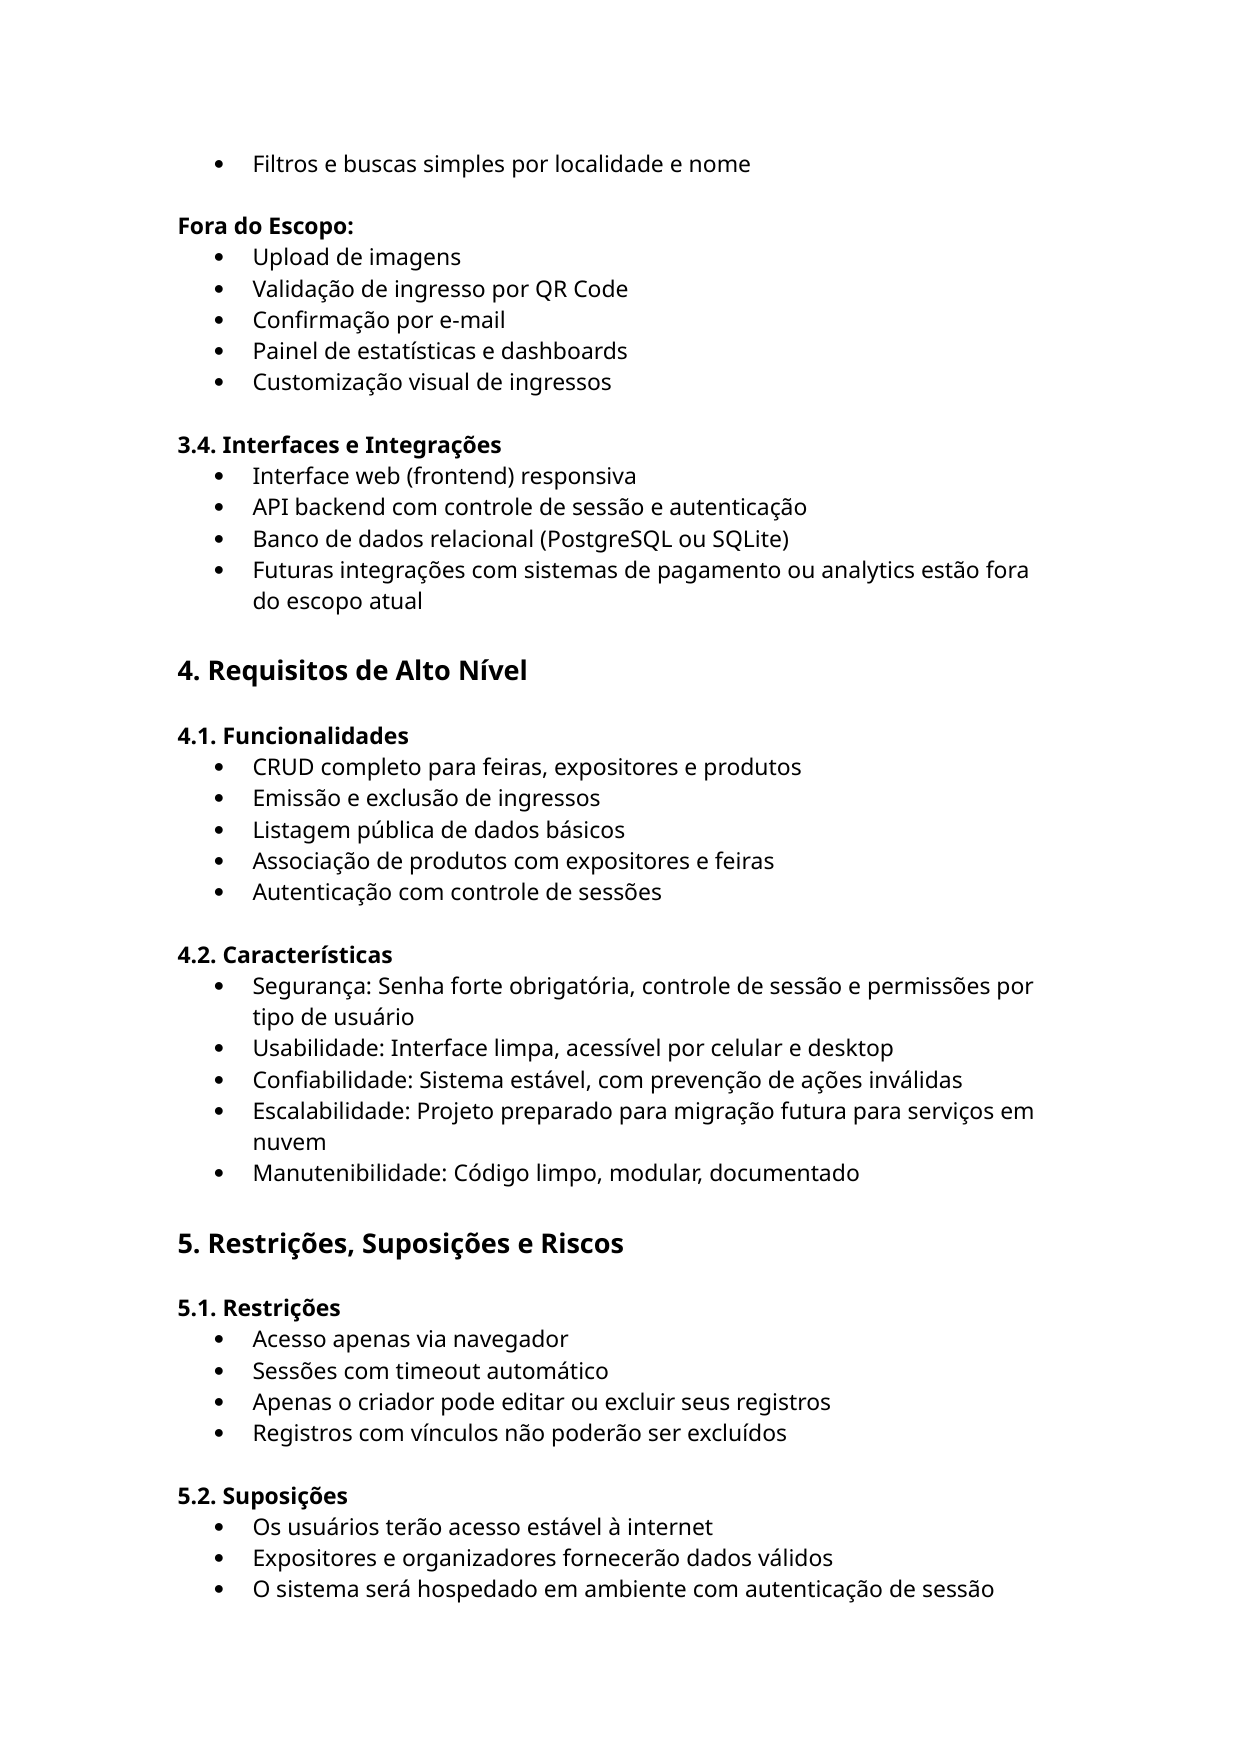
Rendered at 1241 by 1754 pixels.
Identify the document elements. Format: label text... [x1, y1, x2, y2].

list Futuras integrações com sistemas de pagamento ou analytics estão fora do escopo atual [215, 554, 1063, 616]
subtitle 4.2. Características [177, 939, 1063, 970]
list Registros com vínculos não poderão ser excluídos [215, 1417, 1063, 1448]
list Acesso apenas via navegador [215, 1323, 1063, 1355]
subtitle 4.1. Funcionalidades [177, 720, 1063, 751]
list Confirmação por e-mail [215, 304, 1063, 335]
list Escalabilidade: Projeto preparado para migração futura para serviços em nuvem [215, 1095, 1063, 1157]
list CRUD completo para feiras, expositores e produtos [215, 751, 1063, 782]
list Painel de estatísticas e dashboards [215, 335, 1063, 366]
text Fora do Escopo: [177, 210, 1063, 241]
list API backend com controle de sessão e autenticação [215, 491, 1063, 523]
list Manutenibilidade: Código limpo, modular, documentado [215, 1157, 1063, 1189]
list Autenticação com controle de sessões [215, 876, 1063, 907]
subtitle 3.4. Interfaces e Integrações [177, 429, 1063, 460]
list Validação de ingresso por QR Code [215, 273, 1063, 304]
list Expositores e organizadores fornecerão dados válidos [215, 1542, 1063, 1573]
list Listagem pública de dados básicos [215, 814, 1063, 845]
list Filtros e buscas simples por localidade e nome [215, 148, 1063, 179]
list Banco de dados relacional (PostgreSQL ou SQLite) [215, 523, 1063, 554]
list O sistema será hospedado em ambiente com autenticação de sessão [215, 1573, 1063, 1605]
list Customização visual de ingressos [215, 366, 1063, 398]
list Associação de produtos com expositores e feiras [215, 845, 1063, 876]
list Sessões com timeout automático [215, 1355, 1063, 1386]
list Os usuários terão acesso estável à internet [215, 1511, 1063, 1542]
subtitle 4. Requisitos de Alto Nível [177, 652, 1063, 689]
list Usabilidade: Interface limpa, acessível por celular e desktop [215, 1032, 1063, 1064]
subtitle 5. Restrições, Suposições e Riscos [177, 1224, 1063, 1261]
subtitle 5.2. Suposições [177, 1480, 1063, 1511]
list Segurança: Senha forte obrigatória, controle de sessão e permissões por tipo de usuário [215, 970, 1063, 1032]
list Interface web (frontend) responsiva [215, 460, 1063, 491]
list Emissão e exclusão de ingressos [215, 782, 1063, 814]
list Confiabilidade: Sistema estável, com prevenção de ações inválidas [215, 1064, 1063, 1095]
list Apenas o criador pode editar ou excluir seus registros [215, 1386, 1063, 1417]
subtitle 5.1. Restrições [177, 1292, 1063, 1323]
list Upload de imagens [215, 241, 1063, 273]
